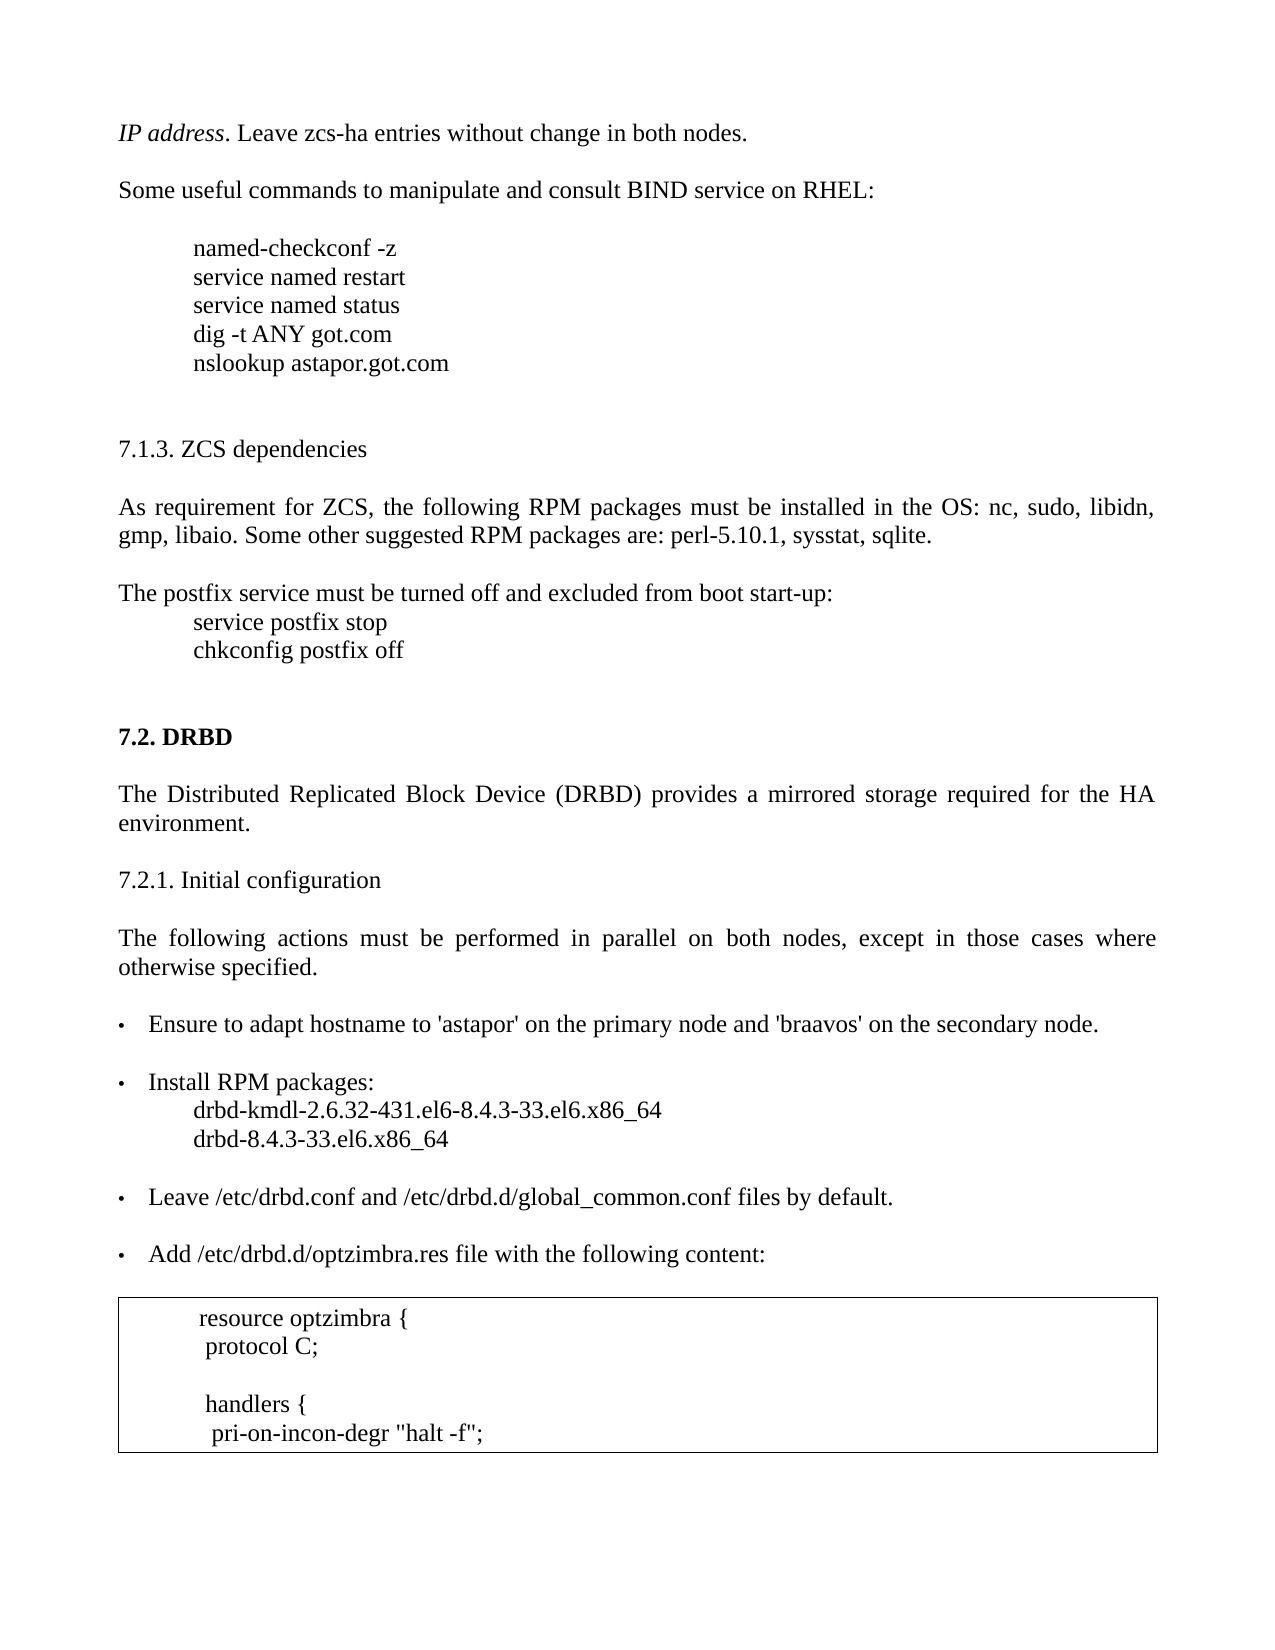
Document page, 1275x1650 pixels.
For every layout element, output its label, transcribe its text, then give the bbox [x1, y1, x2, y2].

text chkconfig postfix off [118, 636, 1157, 664]
text named-checkconf -z [118, 233, 1157, 262]
text service named restart [118, 262, 1157, 291]
list Leave /etc/drbd.conf and /etc/drbd.d/global_common.conf files by default. [118, 1182, 1157, 1211]
text dig -t ANY got.com [118, 319, 1157, 348]
text service postfix stop [118, 607, 1157, 636]
list Ensure to adapt hostname to 'astapor' on the primary node and 'braavos' on the secondary node. [118, 1009, 1157, 1038]
text 7.2.1. Initial configuration [118, 866, 1157, 894]
text As requirement for ZCS, the following RPM packages must be installed in the OS: nc, sudo, libidn, gmp, libaio. Some other suggested RPM packages are: perl-5.10.1, sysstat, sqlite. [118, 492, 1157, 549]
text The Distributed Replicated Block Device (DRBD) provides a mirrored storage required for the HA environment. [118, 779, 1157, 837]
list Install RPM packages: [118, 1067, 1157, 1096]
text service named status [118, 291, 1157, 319]
table_header resource optzimbra { protocol C; handlers { pri-on-incon-degr "halt -f"; [119, 1298, 1157, 1452]
text IP address. Leave zcs-ha entries without change in both nodes. [118, 118, 1157, 147]
text The following actions must be performed in parallel on both nodes, except in those cases where otherwise specified. [118, 923, 1157, 981]
text 7.1.3. ZCS dependencies [118, 434, 1157, 463]
text The postfix service must be turned off and excluded from boot start-up: [118, 578, 1157, 607]
text drbd-kmdl-2.6.32-431.el6-8.4.3-33.el6.x86_64 [118, 1096, 1157, 1124]
text drbd-8.4.3-33.el6.x86_64 [118, 1124, 1157, 1153]
text Some useful commands to manipulate and consult BIND service on RHEL: [118, 176, 1157, 204]
list Add /etc/drbd.d/optzimbra.res file with the following content: [118, 1239, 1157, 1268]
text 7.2. DRBD [118, 722, 1157, 751]
text nslookup astapor.got.com [118, 348, 1157, 377]
